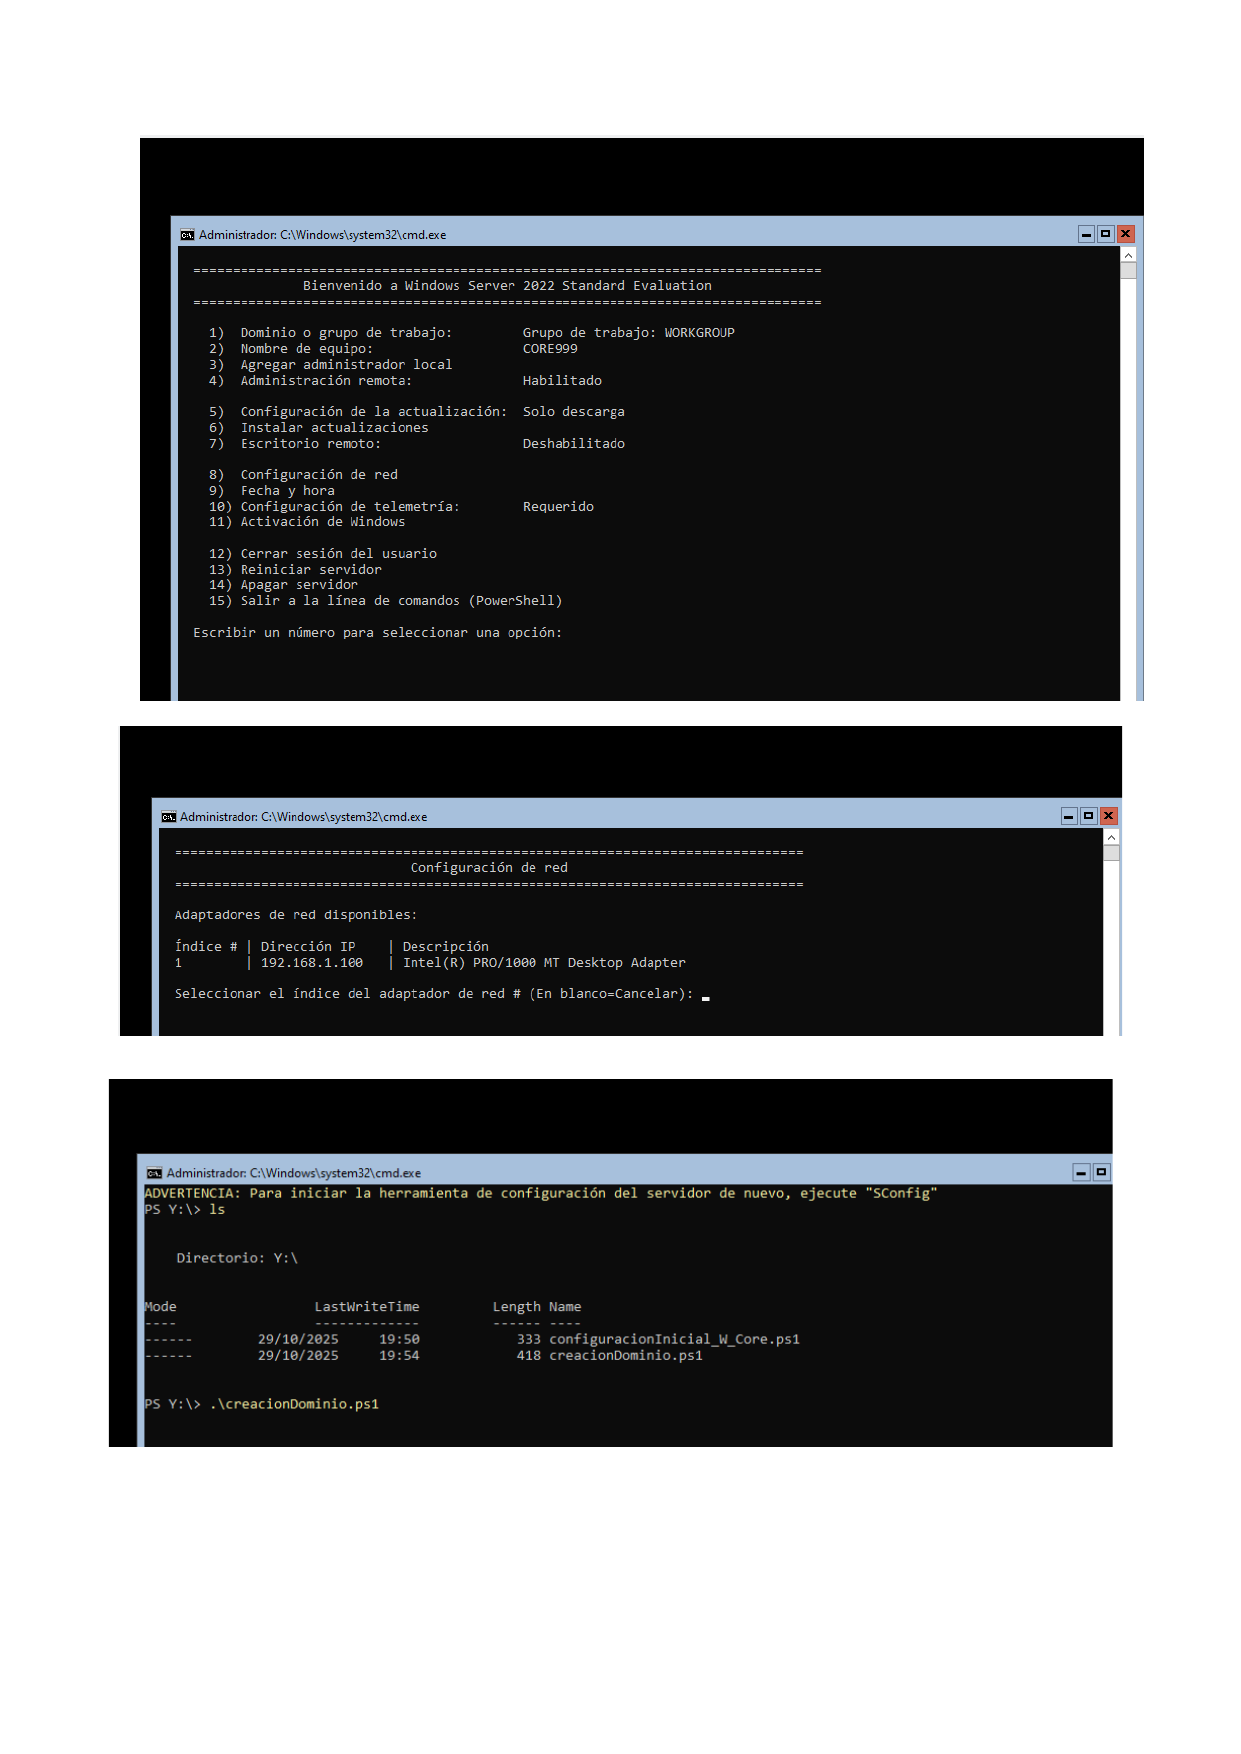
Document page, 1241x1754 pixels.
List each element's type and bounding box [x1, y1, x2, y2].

picture [118, 726, 1123, 1036]
picture [108, 1079, 1113, 1447]
picture [140, 135, 1144, 701]
